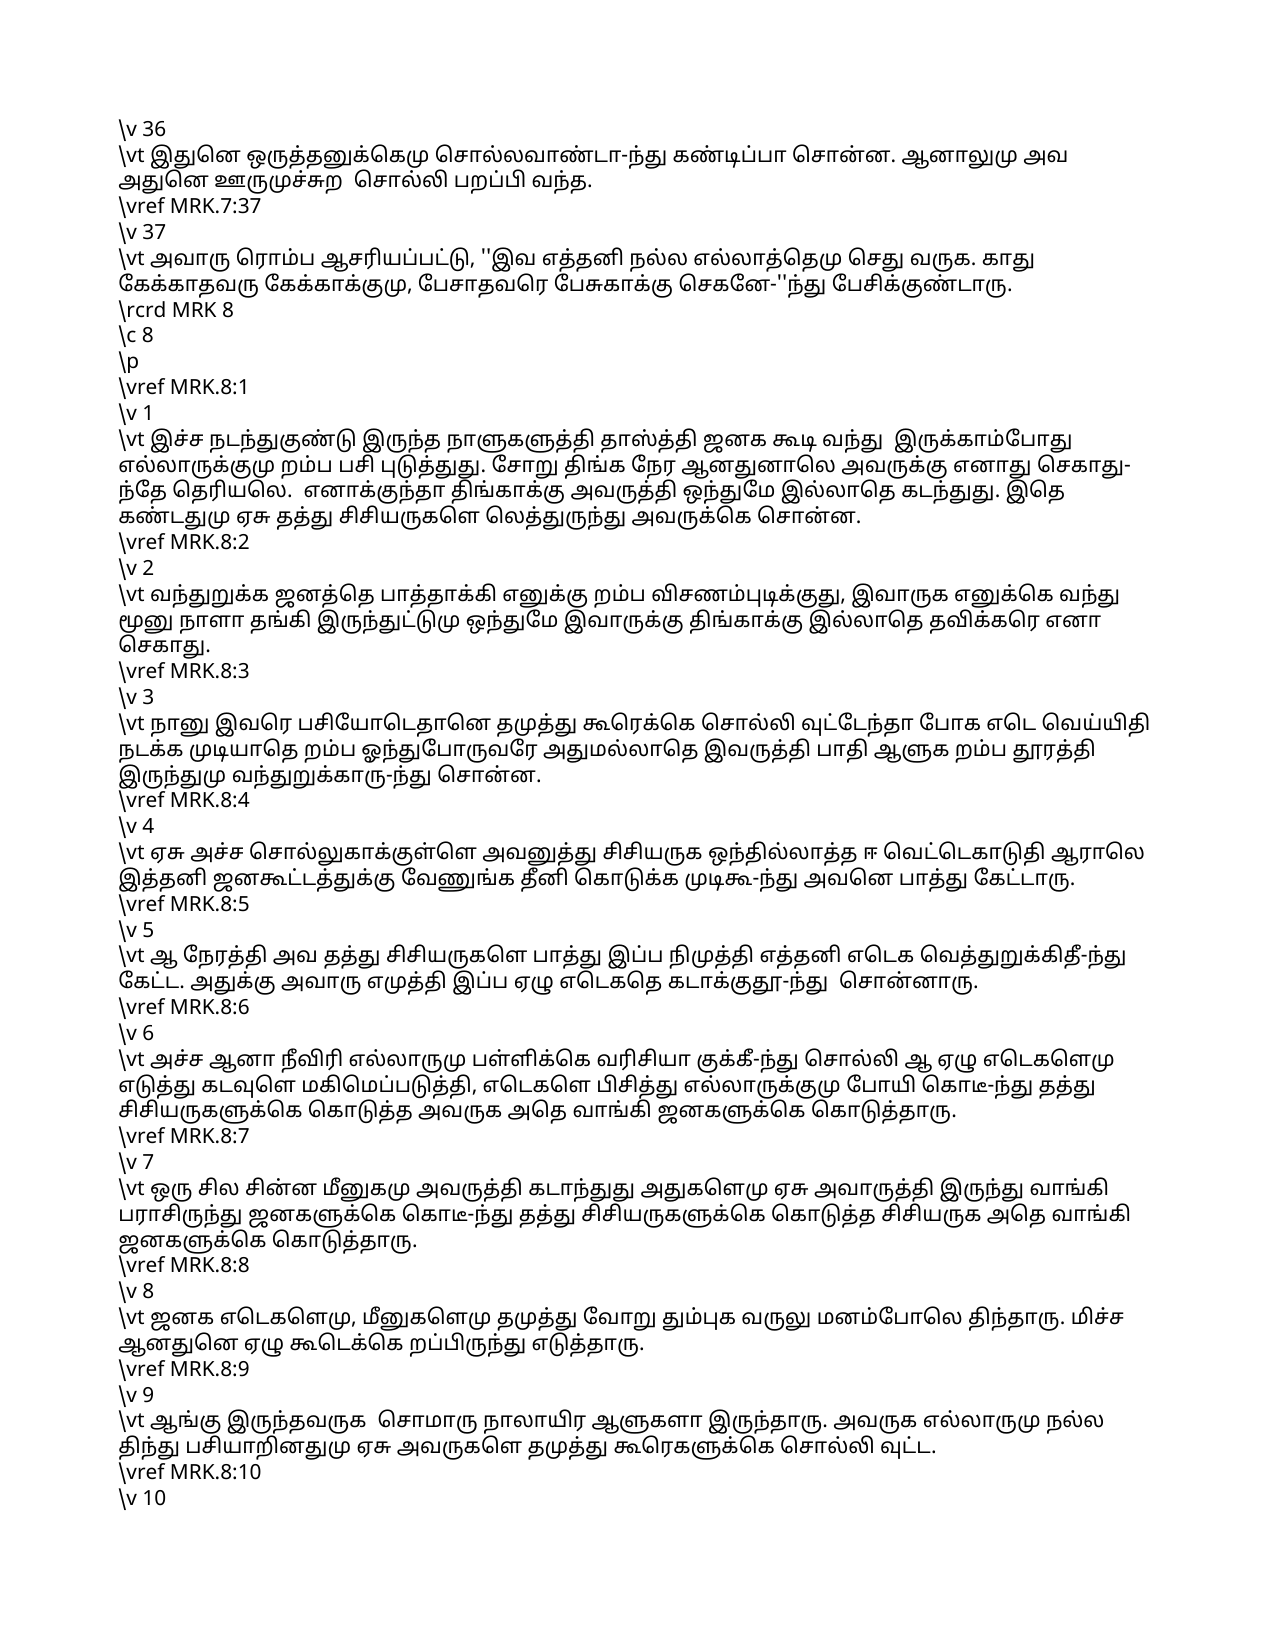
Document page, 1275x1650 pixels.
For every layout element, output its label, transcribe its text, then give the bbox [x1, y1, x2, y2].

text \vt ஒரு சில சின்ன மீனுகமு அவருத்தி கடாந்துது அதுகளெமு ஏசு அவாருத்தி இருந்து வாங்கி பராசிருந்து ஜனகளுக்கெ கொடீ-ந்து தத்து சிசியருகளுக்கெ கொடுத்த சிசியருக அதெ வாங்கி ஜனகளுக்கெ கொடுத்தாரு. [118, 1177, 1157, 1255]
text \v 10 [118, 1487, 1157, 1513]
text \v 37 [118, 221, 1157, 247]
text \v 36 [118, 118, 1157, 144]
text \vref MRK.8:4 [118, 790, 1157, 816]
text \v 8 [118, 1281, 1157, 1306]
text \v 5 [118, 919, 1157, 945]
text \c 8 [118, 325, 1157, 351]
text \vref MRK.8:3 [118, 661, 1157, 686]
text \vt ஜனக எடெகளெமு, மீனுகளெமு தமுத்து வோறு தும்புக வருலு மனம்போலெ திந்தாரு. மிச்ச ஆனதுனெ ஏழு கூடெக்கெ றப்பிருந்து எடுத்தாரு. [118, 1306, 1157, 1358]
text \p [118, 351, 1157, 376]
text \v 4 [118, 816, 1157, 841]
text \vt அவாரு ரொம்ப ஆசரியப்பட்டு, ''இவ எத்தனி நல்ல எல்லாத்தெமு செது வருக. காது கேக்காதவரு கேக்காக்குமு, பேசாதவரெ பேசுகாக்கு செகனே-''ந்து பேசிக்குண்டாரு. [118, 247, 1157, 299]
text \v 1 [118, 402, 1157, 428]
text \vref MRK.8:8 [118, 1255, 1157, 1281]
text \vt இச்ச நடந்துகுண்டு இருந்த நாளுகளுத்தி தாஸ்த்தி ஜனக கூடி வந்து இருக்காம்போது எல்லாருக்குமு றம்ப பசி புடுத்துது. சோறு திங்க நேர ஆனதுனாலெ அவருக்கு எனாது செகாது-ந்தே தெரியலெ. எனாக்குந்தா திங்காக்கு அவருத்தி ஒந்துமே இல்லாதெ கடந்துது. இதெ கண்டதுமு ஏசு தத்து சிசியருகளெ லெத்துருந்து அவருக்கெ சொன்ன. [118, 428, 1157, 531]
text \vref MRK.8:7 [118, 1126, 1157, 1151]
text \vref MRK.8:2 [118, 531, 1157, 557]
text \vref MRK.8:9 [118, 1358, 1157, 1384]
text \vt அச்ச ஆனா நீவிரி எல்லாருமு பள்ளிக்கெ வரிசியா குக்கீ-ந்து சொல்லி ஆ ஏழு எடெகளெமு எடுத்து கடவுளெ மகிமெப்படுத்தி, எடெகளெ பிசித்து எல்லாருக்குமு போயி கொடீ-ந்து தத்து சிசியருகளுக்கெ கொடுத்த அவருக அதெ வாங்கி ஜனகளுக்கெ கொடுத்தாரு. [118, 1048, 1157, 1126]
text \vt ஏசு அச்ச சொல்லுகாக்குள்ளெ அவனுத்து சிசியருக ஒந்தில்லாத்த ஈ வெட்டெகாடுதி ஆராலெ இத்தனி ஜனகூட்டத்துக்கு வேணுங்க தீனி கொடுக்க முடிகூ-ந்து அவனெ பாத்து கேட்டாரு. [118, 841, 1157, 893]
text \vref MRK.7:37 [118, 196, 1157, 221]
text \v 6 [118, 1022, 1157, 1048]
text \vt ஆங்கு இருந்தவருக சொமாரு நாலாயிர ஆளுகளா இருந்தாரு. அவருக எல்லாருமு நல்ல திந்து பசியாறினதுமு ஏசு அவருகளெ தமுத்து கூரெகளுக்கெ சொல்லி வுட்ட. [118, 1410, 1157, 1461]
text \vref MRK.8:1 [118, 376, 1157, 402]
text \vref MRK.8:10 [118, 1461, 1157, 1487]
text \vt இதுனெ ஒருத்தனுக்கெமு சொல்லவாண்டா-ந்து கண்டிப்பா சொன்ன. ஆனாலுமு அவ அதுனெ ஊருமுச்சுற சொல்லி பறப்பி வந்த. [118, 144, 1157, 196]
text \v 2 [118, 557, 1157, 583]
text \rcrd MRK 8 [118, 299, 1157, 325]
text \vref MRK.8:5 [118, 893, 1157, 919]
text \vt நானு இவரெ பசியோடெதானெ தமுத்து கூரெக்கெ சொல்லி வுட்டேந்தா போக எடெ வெய்யிதி நடக்க முடியாதெ றம்ப ஓந்துபோருவரே அதுமல்லாதெ இவருத்தி பாதி ஆளுக றம்ப தூரத்தி இருந்துமு வந்துறுக்காரு-ந்து சொன்ன. [118, 712, 1157, 790]
text \v 3 [118, 686, 1157, 712]
text \vt வந்துறுக்க ஜனத்தெ பாத்தாக்கி எனுக்கு றம்ப விசணம்புடிக்குது, இவாருக எனுக்கெ வந்து மூனு நாளா தங்கி இருந்துட்டுமு ஒந்துமே இவாருக்கு திங்காக்கு இல்லாதெ தவிக்கரெ எனா செகாது. [118, 583, 1157, 661]
text \vt ஆ நேரத்தி அவ தத்து சிசியருகளெ பாத்து இப்ப நிமுத்தி எத்தனி எடெக வெத்துறுக்கிதீ-ந்து கேட்ட. அதுக்கு அவாரு எமுத்தி இப்ப ஏழு எடெகதெ கடாக்குதூ-ந்து சொன்னாரு. [118, 945, 1157, 996]
text \vref MRK.8:6 [118, 996, 1157, 1022]
text \v 7 [118, 1151, 1157, 1177]
text \v 9 [118, 1384, 1157, 1410]
